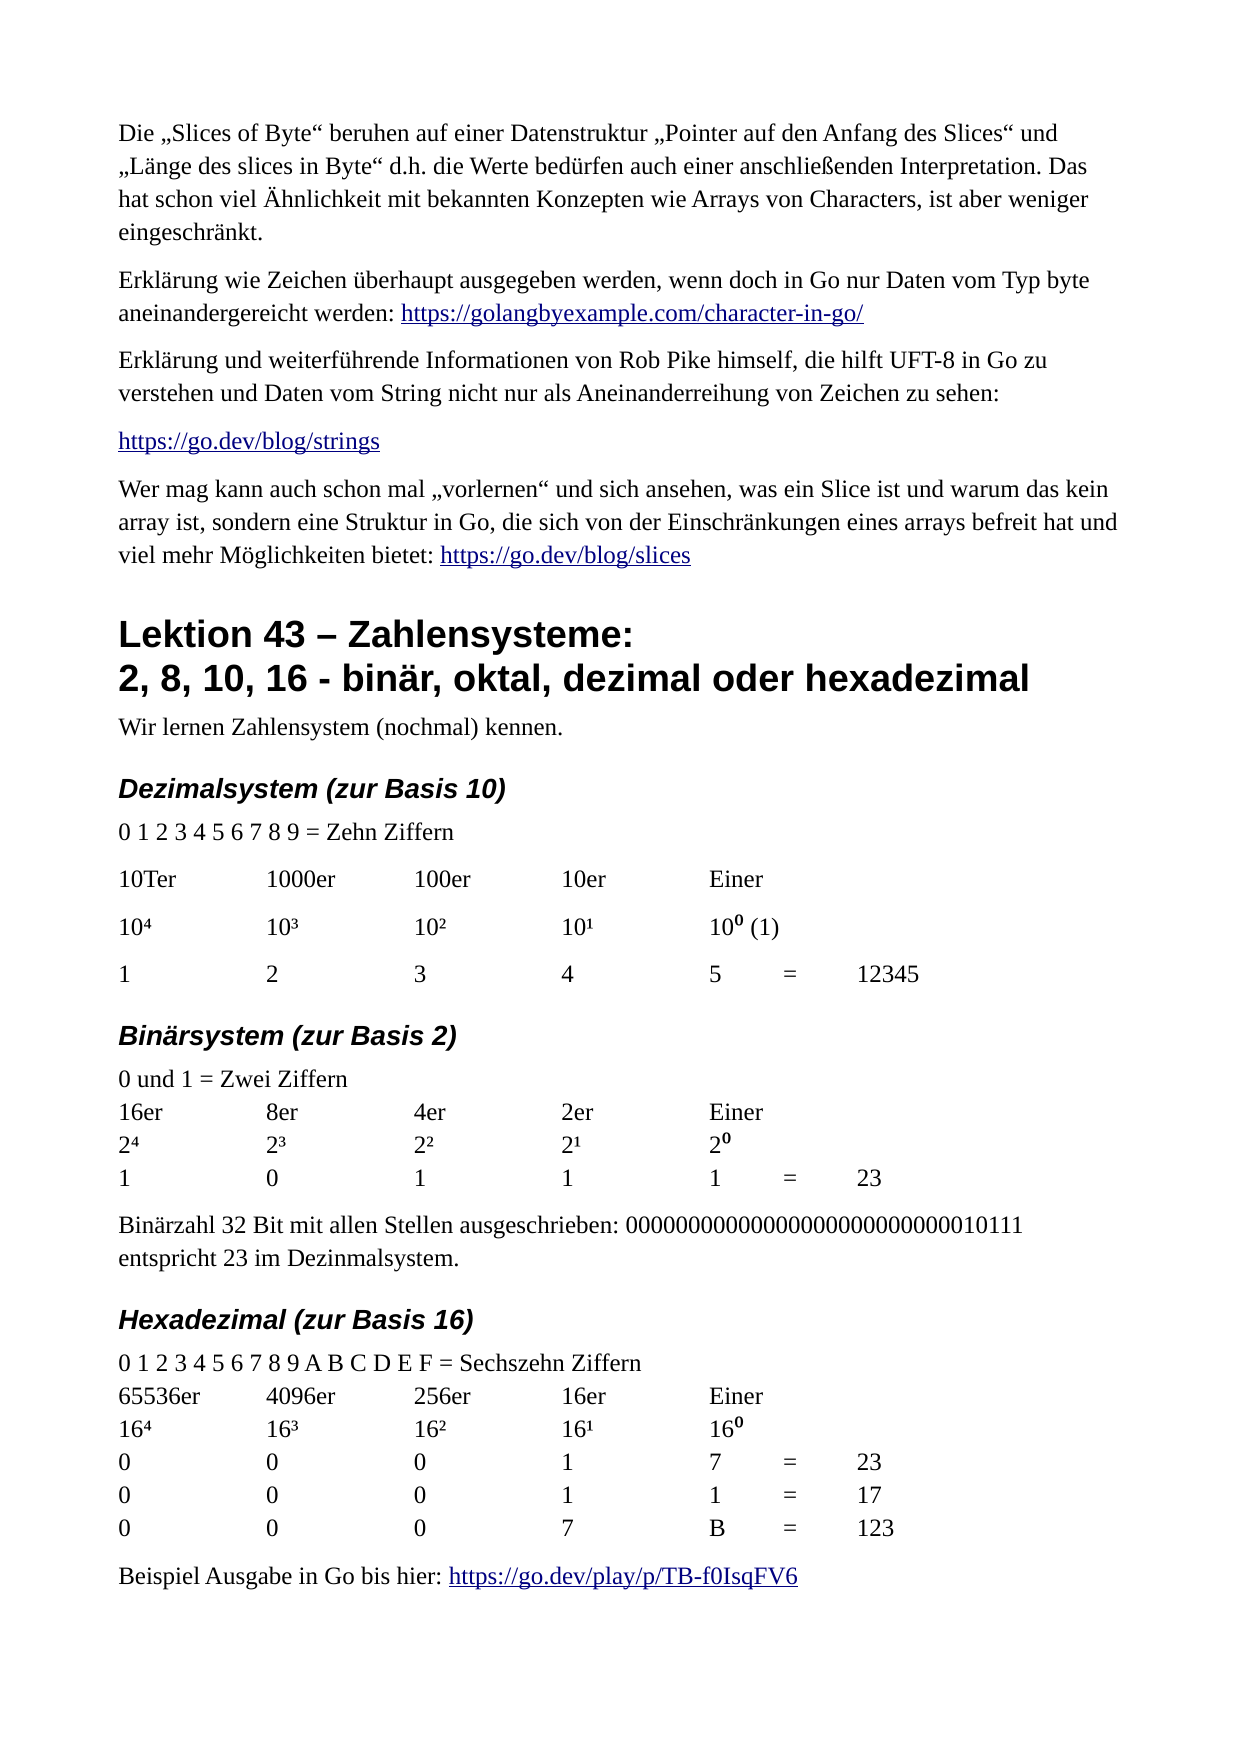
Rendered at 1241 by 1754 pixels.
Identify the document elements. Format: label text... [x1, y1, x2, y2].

text 1 2 3 4 5 = 12345 [118, 959, 1122, 988]
text Binärzahl 32 Bit mit allen Stellen ausgeschrieben: 00000000000000000000000000010111 entspricht 23 im Dezinmalsystem. [118, 1211, 1122, 1272]
text Wir lernen Zahlensystem (nochmal) kennen. [118, 712, 1122, 741]
text 0 und 1 = Zwei Ziffern 16er 8er 4er 2er Einer 2⁴ 2³ 2² 2¹ 2⁰ 1 0 1 1 1 = 23 [118, 1064, 1122, 1192]
text Wer mag kann auch schon mal „vorlernen“ und sich ansehen, was ein Slice ist und warum das kein array ist, sondern eine Struktur in Go, die sich von der Einschränkungen eines arrays befreit hat und viel mehr Möglichkeiten bietet: https://go.dev/blog/slices [118, 474, 1122, 568]
subtitle Hexadezimal (zur Basis 16) [118, 1304, 1122, 1336]
text 0 1 2 3 4 5 6 7 8 9 A B C D E F = Sechszehn Ziffern 65536er 4096er 256er 16er Einer 16⁴ 16³ 16² 16¹ 16⁰ 0 0 0 1 7 = 23 0 0 0 1 1 = 17 0 0 0 7 B = 123 [118, 1348, 1122, 1542]
text Beispiel Ausgabe in Go bis hier: https://go.dev/play/p/TB-f0IsqFV6 [118, 1561, 1122, 1589]
text 10Ter 1000er 100er 10er Einer [118, 864, 1122, 893]
text 0 1 2 3 4 5 6 7 8 9 = Zehn Ziffern [118, 817, 1122, 845]
subtitle Lektion 43 – Zahlensysteme: 2, 8, 10, 16 - binär, oktal, dezimal oder hexadezimal [118, 612, 1122, 699]
text 10⁴ 10³ 10² 10¹ 10⁰ (1) [118, 912, 1122, 941]
subtitle Binärsystem (zur Basis 2) [118, 1019, 1122, 1051]
text Die „Slices of Byte“ beruhen auf einer Datenstruktur „Pointer auf den Anfang des Slices“ und „Länge des slices in Byte“ d.h. die Werte bedürfen auch einer anschließenden Interpretation. Das hat schon viel Ähnlichkeit mit bekannten Konzepten wie Arrays von Characters, ist aber weniger eingeschränkt. [118, 118, 1122, 246]
text https://go.dev/blog/strings [118, 426, 1122, 455]
text Erklärung und weiterführende Informationen von Rob Pike himself, die hilft UFT-8 in Go zu verstehen und Daten vom String nicht nur als Aneinanderreihung von Zeichen zu sehen: [118, 345, 1122, 407]
subtitle Dezimalsystem (zur Basis 10) [118, 772, 1122, 804]
text Erklärung wie Zeichen überhaupt ausgegeben werden, wenn doch in Go nur Daten vom Typ byte aneinandergereicht werden: https://golangbyexample.com/character-in-go/ [118, 265, 1122, 327]
